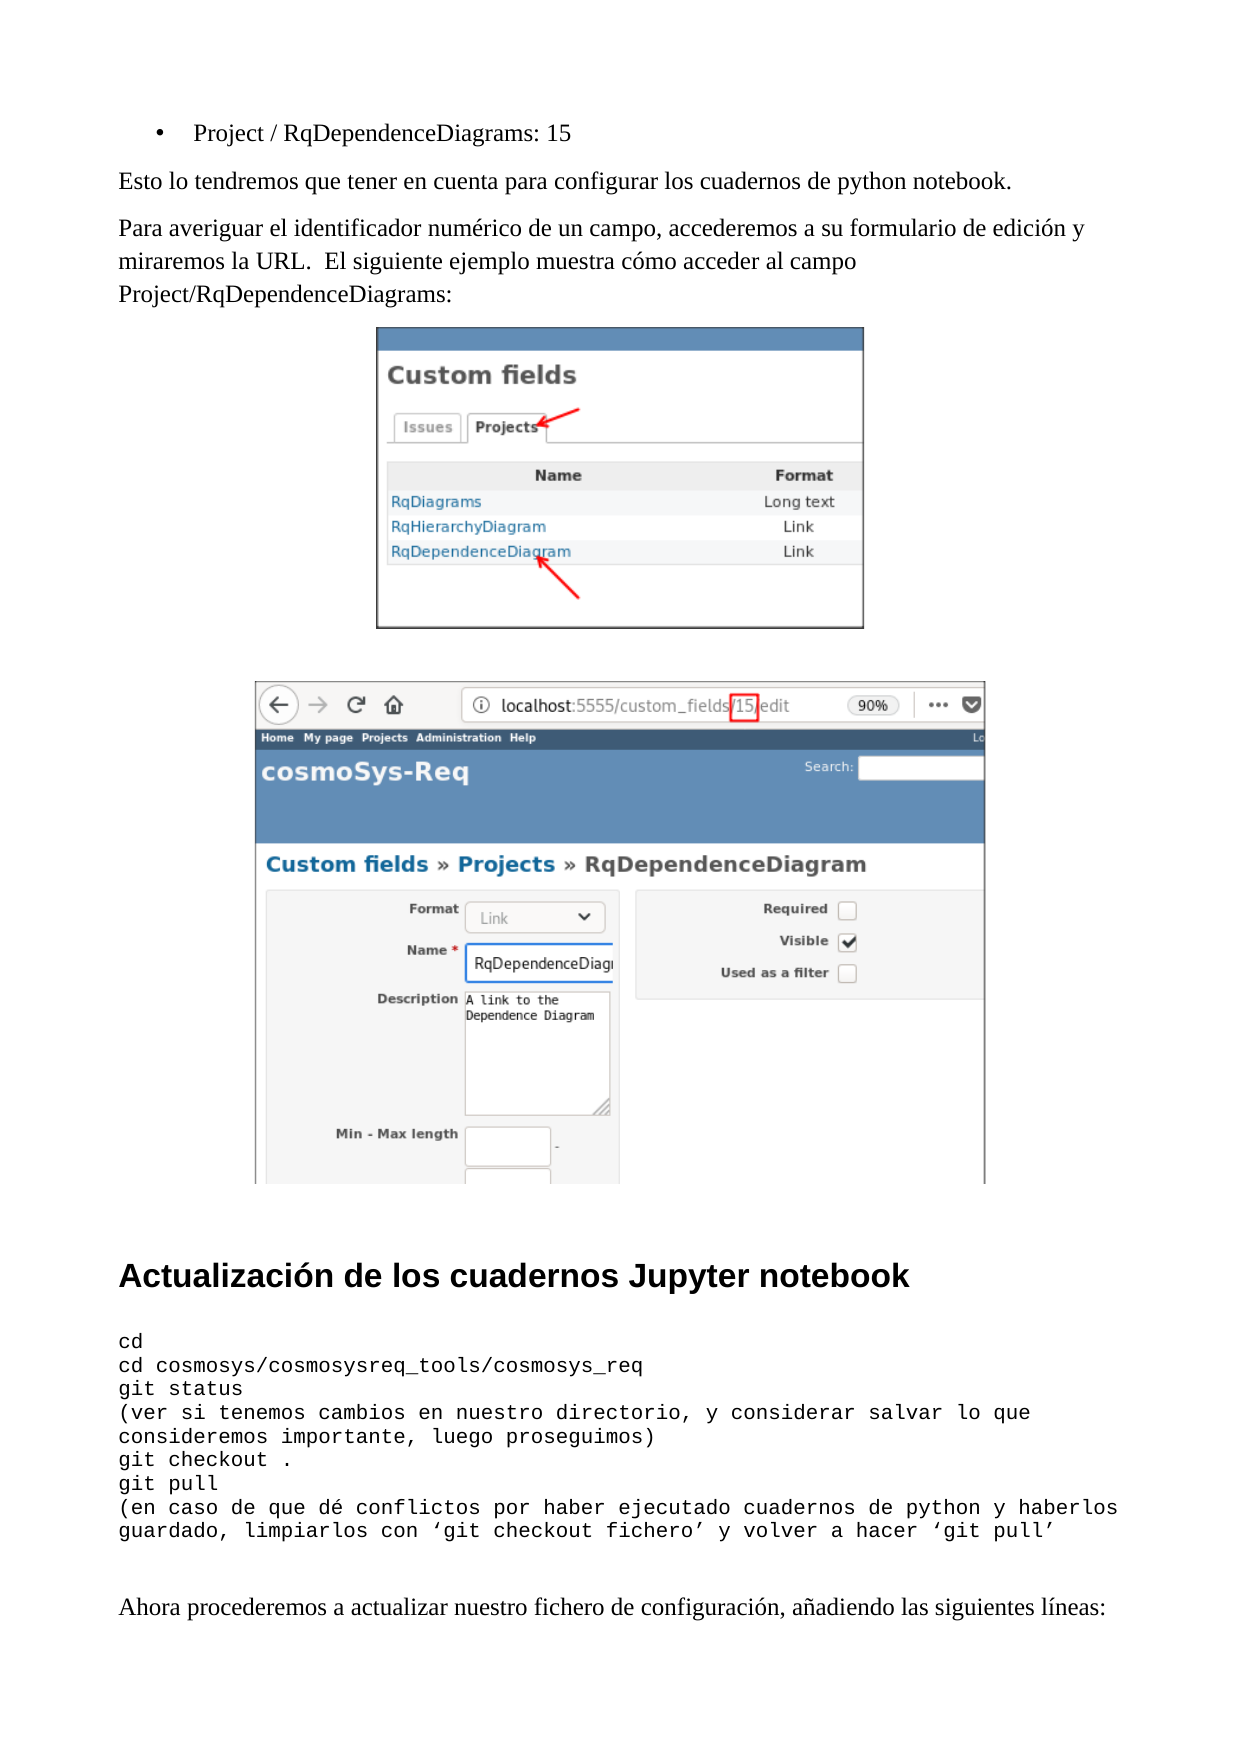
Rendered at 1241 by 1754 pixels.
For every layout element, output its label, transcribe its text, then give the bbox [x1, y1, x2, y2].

text cd cosmosys/cosmosysreq_tools/cosmosys_req [118, 1355, 1122, 1378]
picture [376, 327, 865, 629]
list Project / RqDependenceDiagrams: 15 [156, 118, 1122, 147]
text Ahora procederemos a actualizar nuestro fichero de configuración, añadiendo las siguientes líneas: [118, 1592, 1122, 1620]
text (ver si tenemos cambios en nuestro directorio, y considerar salvar lo que consideremos importante, luego proseguimos) [118, 1402, 1122, 1449]
picture [254, 681, 986, 1184]
text git checkout . [118, 1449, 1122, 1473]
text git status [118, 1378, 1122, 1402]
subtitle Actualización de los cuadernos Jupyter notebook [118, 1256, 1122, 1295]
text Esto lo tendremos que tener en cuenta para configurar los cuadernos de python notebook. [118, 166, 1122, 194]
text cd [118, 1331, 1122, 1355]
text (en caso de que dé conflictos por haber ejecutado cuadernos de python y haberlos guardado, limpiarlos con ‘git checkout fichero’ y volver a hacer ‘git pull’ [118, 1497, 1122, 1544]
text Para averiguar el identificador numérico de un campo, accederemos a su formulario de edición y miraremos la URL. El siguiente ejemplo muestra cómo acceder al campo Project/RqDependenceDiagrams: [118, 213, 1122, 308]
text git pull [118, 1473, 1122, 1497]
